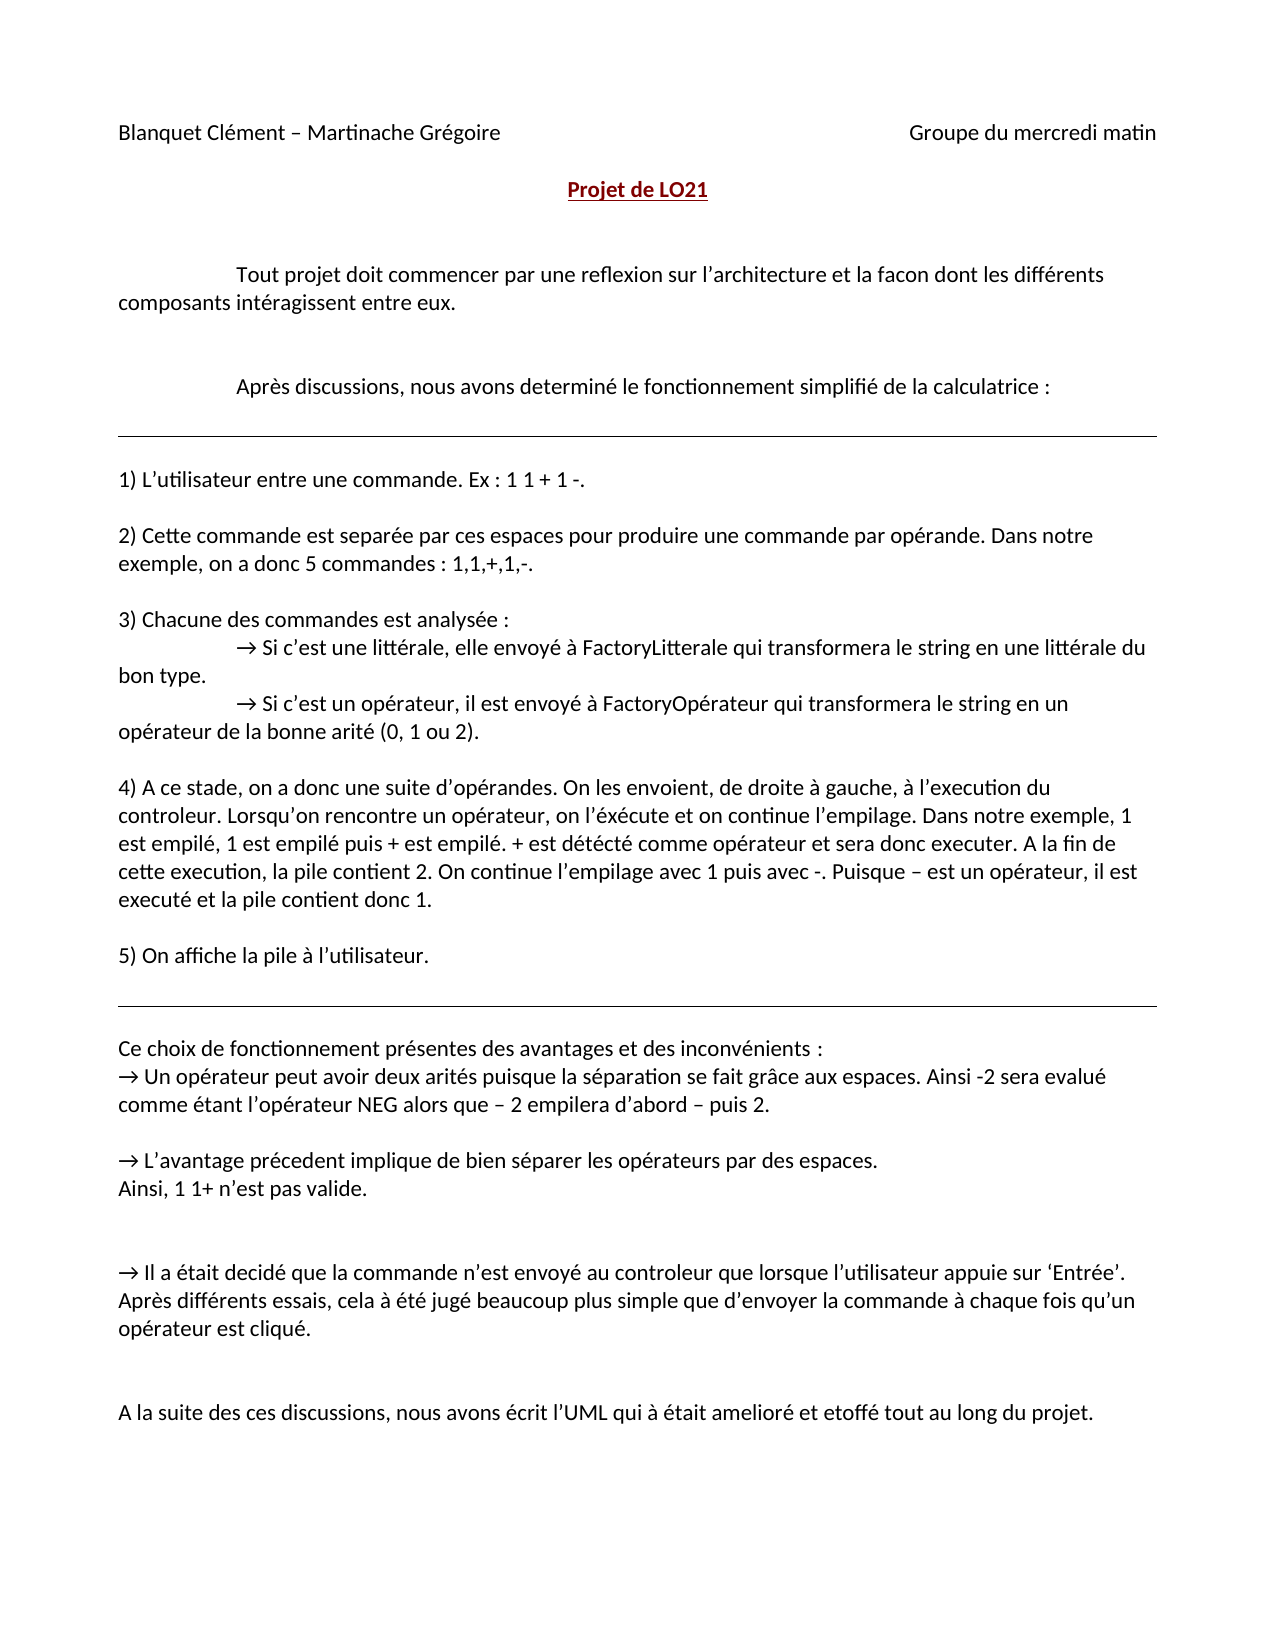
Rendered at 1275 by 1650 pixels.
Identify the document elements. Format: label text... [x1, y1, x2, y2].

text Ainsi, 1 1+ n’est pas valide. [118, 1174, 1157, 1202]
text Projet de LO21 [118, 176, 1157, 204]
text 2) Cette commande est separée par ces espaces pour produire une commande par opérande. Dans notre exemple, on a donc 5 commandes : 1,1,+,1,-. [118, 521, 1157, 577]
text A la suite des ces discussions, nous avons écrit l’UML qui à était amelioré et etoffé tout au long du projet. [118, 1398, 1157, 1426]
text Ce choix de fonctionnement présentes des avantages et des inconvénients : [118, 1034, 1157, 1062]
text → Si c’est un opérateur, il est envoyé à FactoryOpérateur qui transformera le string en un opérateur de la bonne arité (0, 1 ou 2). [118, 689, 1157, 745]
text Tout projet doit commencer par une reflexion sur l’architecture et la facon dont les différents composants intéragissent entre eux. [118, 260, 1157, 316]
text 4) A ce stade, on a donc une suite d’opérandes. On les envoient, de droite à gauche, à l’execution du controleur. Lorsqu’on rencontre un opérateur, on l’éxécute et on continue l’empilage. Dans notre exemple, 1 est empilé, 1 est empilé puis + est empilé. + est détécté comme opérateur et sera donc executer. A la fin de cette execution, la pile contient 2. On continue l’empilage avec 1 puis avec -. Puisque – est un opérateur, il est executé et la pile contient donc 1. [118, 773, 1157, 913]
text Après discussions, nous avons determiné le fonctionnement simplifié de la calculatrice : [118, 372, 1157, 400]
text → Si c’est une littérale, elle envoyé à FactoryLitterale qui transformera le string en une littérale du bon type. [118, 633, 1157, 689]
text → Il a était decidé que la commande n’est envoyé au controleur que lorsque l’utilisateur appuie sur ‘Entrée’. Après différents essais, cela à été jugé beaucoup plus simple que d’envoyer la commande à chaque fois qu’un opérateur est cliqué. [118, 1258, 1157, 1342]
text → Un opérateur peut avoir deux arités puisque la séparation se fait grâce aux espaces. Ainsi -2 sera evalué comme étant l’opérateur NEG alors que – 2 empilera d’abord – puis 2. [118, 1062, 1157, 1118]
text 3) Chacune des commandes est analysée : [118, 605, 1157, 633]
text 1) L’utilisateur entre une commande. Ex : 1 1 + 1 -. [118, 465, 1157, 493]
text 5) On affiche la pile à l’utilisateur. [118, 941, 1157, 969]
text → L’avantage précedent implique de bien séparer les opérateurs par des espaces. [118, 1146, 1157, 1174]
